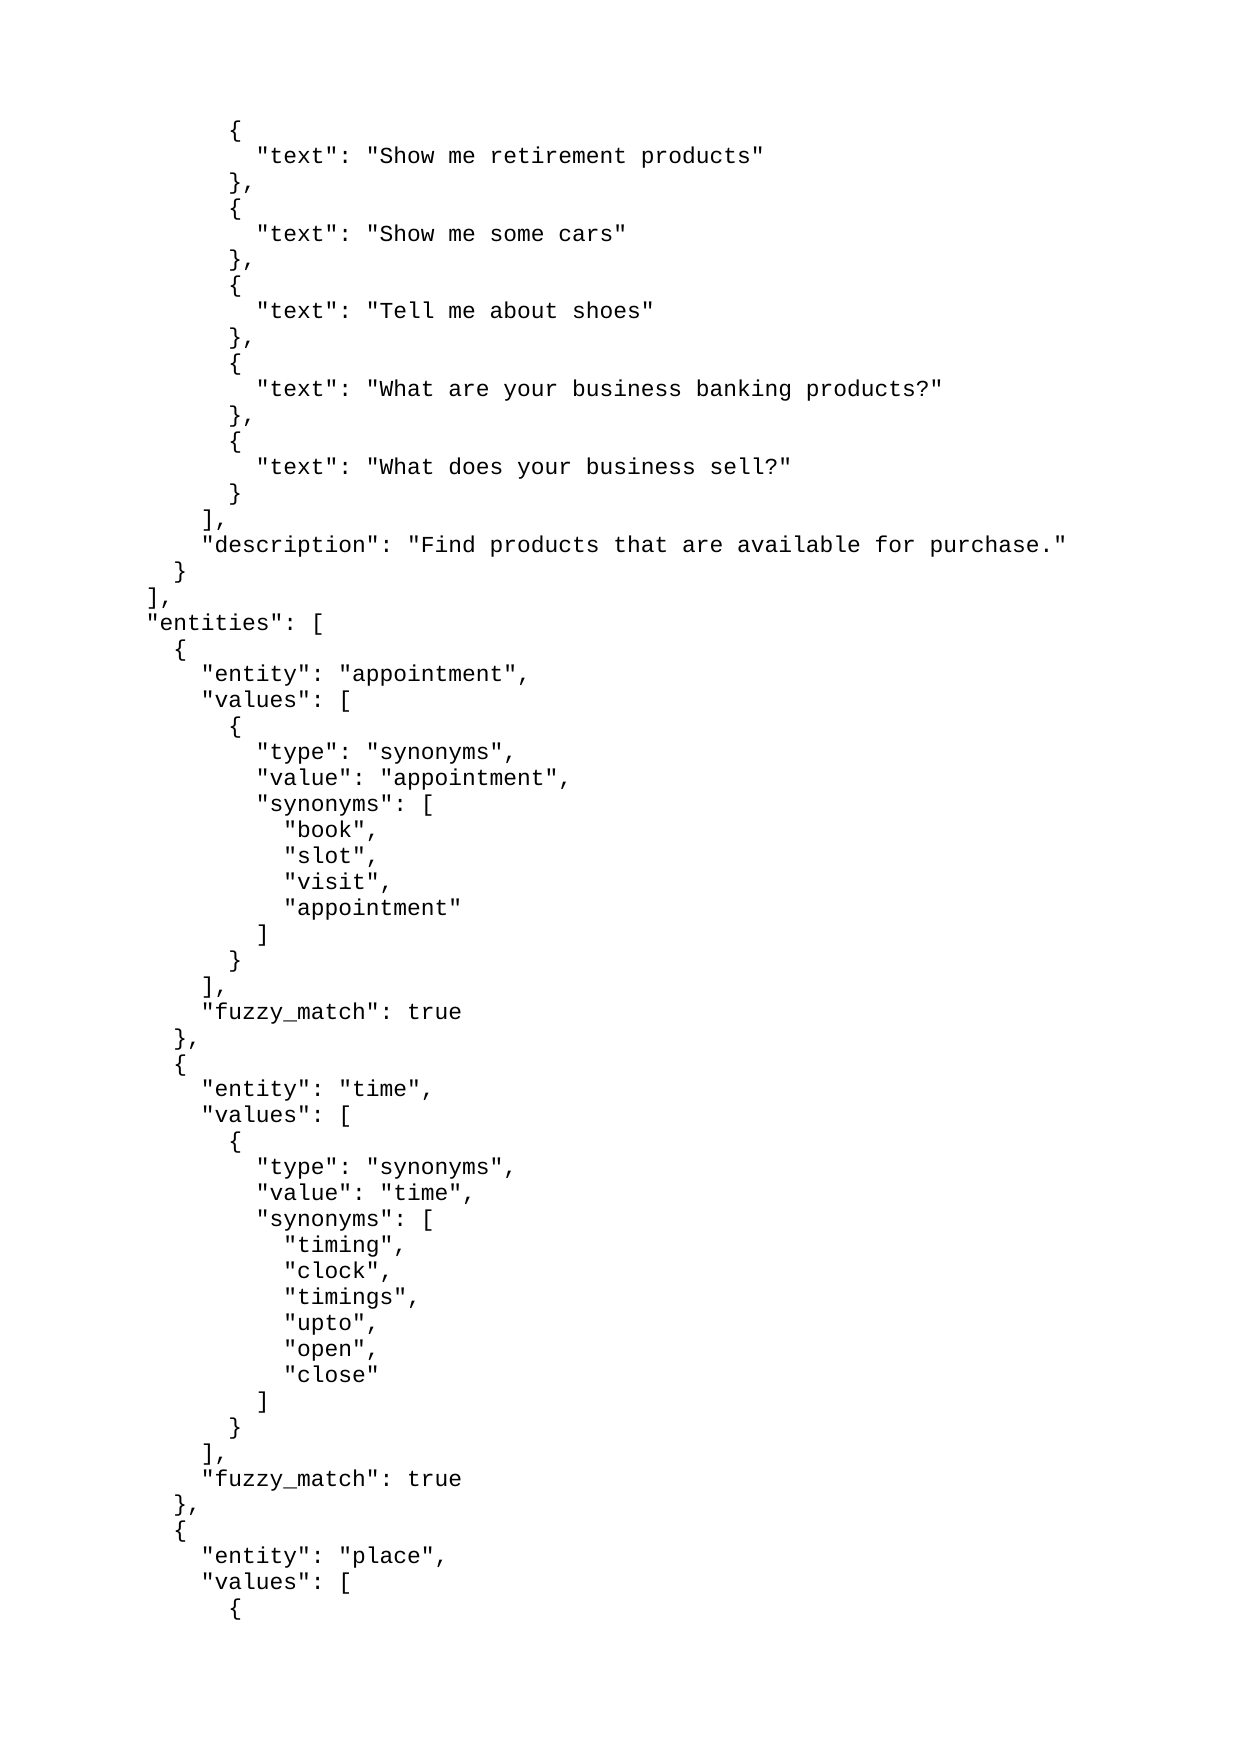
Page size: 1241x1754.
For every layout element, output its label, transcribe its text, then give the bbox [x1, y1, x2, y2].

text "type": "synonyms", [118, 1156, 1122, 1182]
text } [118, 1415, 1122, 1441]
text "timing", [118, 1233, 1122, 1259]
text { [118, 1130, 1122, 1156]
text { [118, 429, 1122, 455]
text }, [118, 1493, 1122, 1519]
text "entities": [ [118, 611, 1122, 637]
text { [118, 715, 1122, 741]
text "values": [ [118, 1104, 1122, 1130]
text { [118, 1597, 1122, 1622]
text { [118, 274, 1122, 300]
text } [118, 559, 1122, 585]
text "value": "appointment", [118, 767, 1122, 792]
text "upto", [118, 1311, 1122, 1337]
text }, [118, 403, 1122, 429]
text "close" [118, 1363, 1122, 1389]
text { [118, 1052, 1122, 1078]
text ], [118, 974, 1122, 1000]
text } [118, 948, 1122, 974]
text "text": "Tell me about shoes" [118, 300, 1122, 326]
text "values": [ [118, 1571, 1122, 1597]
text }, [118, 326, 1122, 352]
text }, [118, 1026, 1122, 1052]
text "fuzzy_match": true [118, 1000, 1122, 1026]
text ], [118, 1441, 1122, 1467]
text "text": "Show me retirement products" [118, 144, 1122, 170]
text { [118, 196, 1122, 222]
text "appointment" [118, 896, 1122, 922]
text "synonyms": [ [118, 1207, 1122, 1233]
text "timings", [118, 1285, 1122, 1311]
text { [118, 352, 1122, 377]
text "entity": "appointment", [118, 663, 1122, 689]
text "open", [118, 1337, 1122, 1363]
text "values": [ [118, 689, 1122, 715]
text "text": "What are your business banking products?" [118, 377, 1122, 403]
text "text": "Show me some cars" [118, 222, 1122, 248]
text } [118, 481, 1122, 507]
text "book", [118, 818, 1122, 844]
text "fuzzy_match": true [118, 1467, 1122, 1493]
text ] [118, 1389, 1122, 1415]
text "description": "Find products that are available for purchase." [118, 533, 1122, 559]
text "entity": "place", [118, 1545, 1122, 1571]
text "synonyms": [ [118, 792, 1122, 818]
text }, [118, 248, 1122, 274]
text { [118, 637, 1122, 663]
text ], [118, 507, 1122, 533]
text "type": "synonyms", [118, 741, 1122, 767]
text "value": "time", [118, 1182, 1122, 1207]
text }, [118, 170, 1122, 196]
text "text": "What does your business sell?" [118, 455, 1122, 481]
text "visit", [118, 870, 1122, 896]
text "entity": "time", [118, 1078, 1122, 1104]
text { [118, 1519, 1122, 1545]
text ] [118, 922, 1122, 948]
text "clock", [118, 1259, 1122, 1285]
text ], [118, 585, 1122, 611]
text "slot", [118, 844, 1122, 870]
text { [118, 118, 1122, 144]
